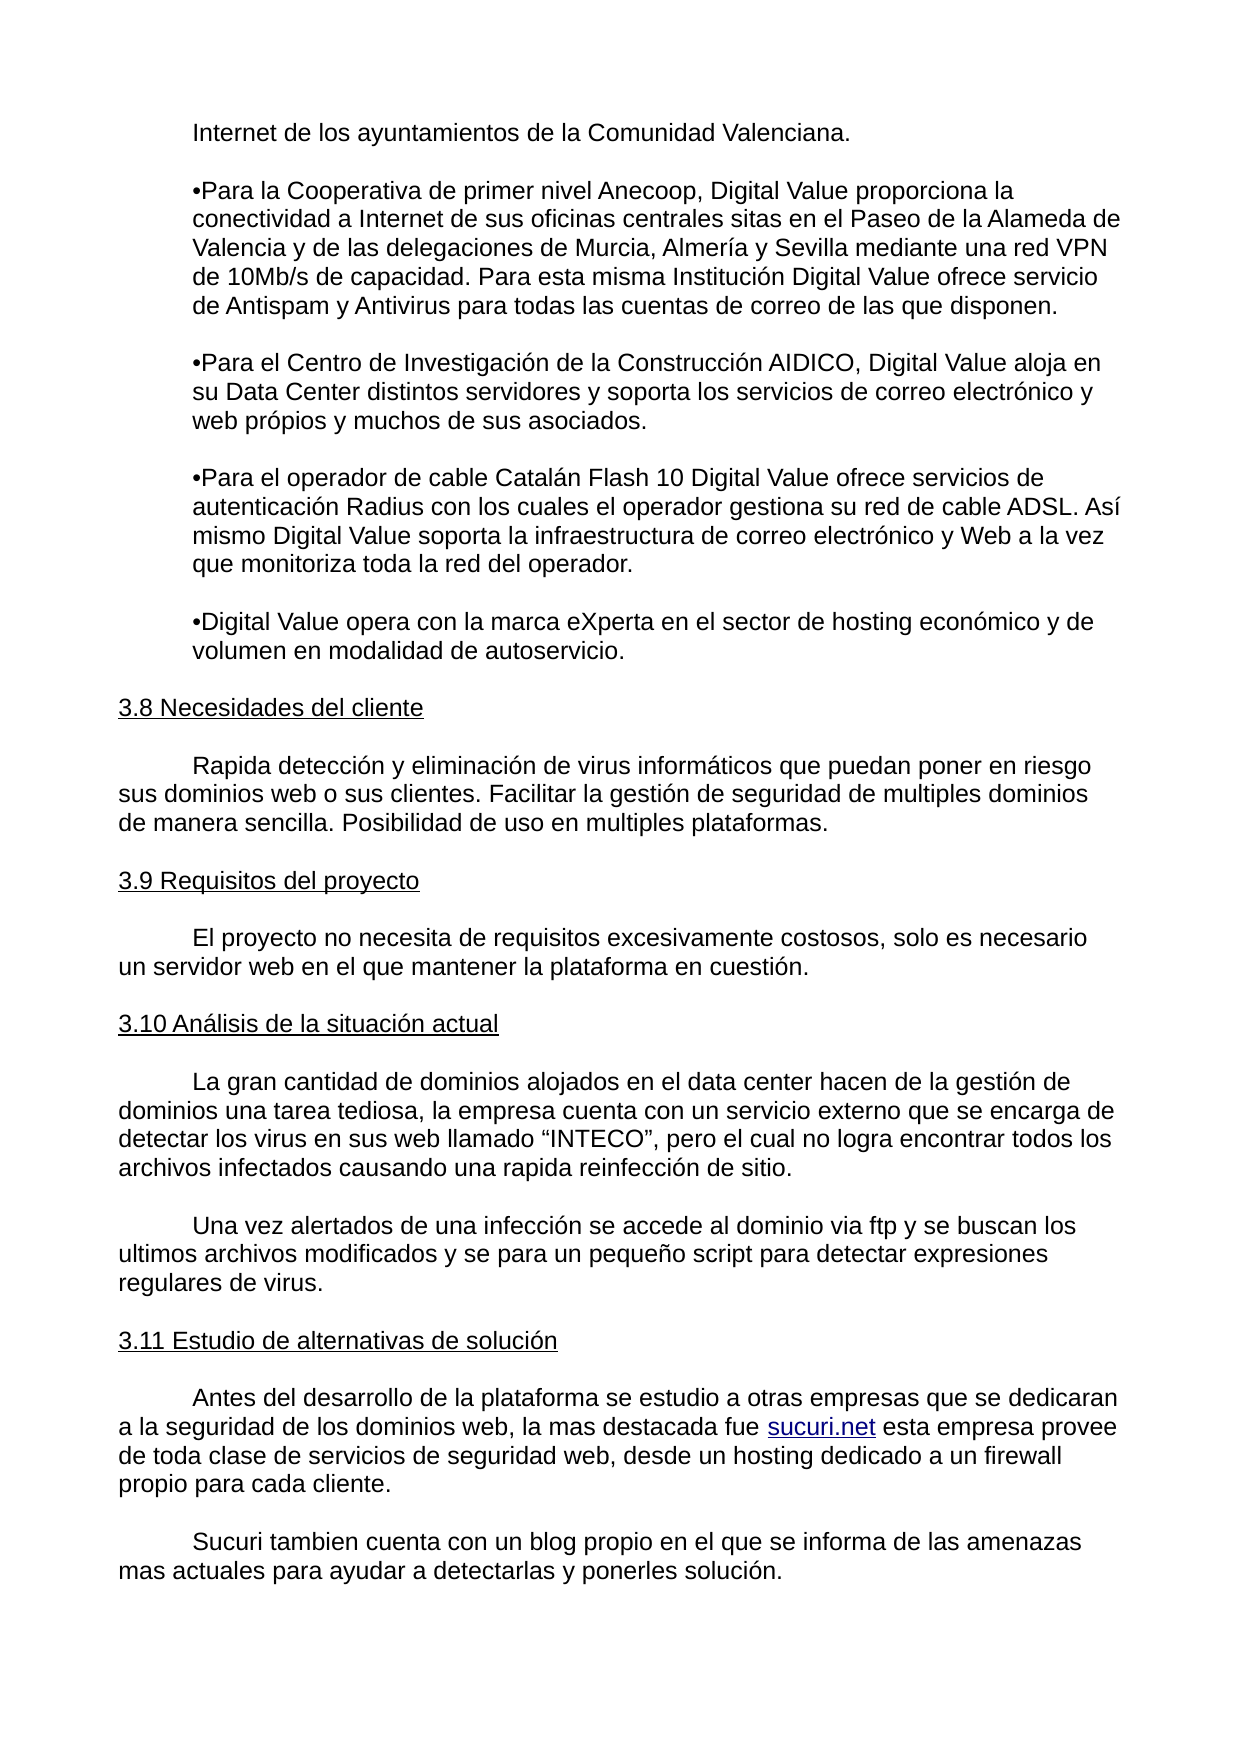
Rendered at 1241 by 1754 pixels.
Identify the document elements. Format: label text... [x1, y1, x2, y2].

text El proyecto no necesita de requisitos excesivamente costosos, solo es necesario un servidor web en el que mantener la plataforma en cuestión. [118, 923, 1122, 981]
text Sucuri tambien cuenta con un blog propio en el que se informa de las amenazas mas actuales para ayudar a detectarlas y ponerles solución. [118, 1527, 1122, 1584]
text La gran cantidad de dominios alojados en el data center hacen de la gestión de dominios una tarea tediosa, la empresa cuenta con un servicio externo que se encarga de detectar los virus en sus web llamado “INTECO”, pero el cual no logra encontrar todos los archivos infectados causando una rapida reinfección de sitio. [118, 1067, 1122, 1182]
text •Para la Cooperativa de primer nivel Anecoop, Digital Value proporciona la conectividad a Internet de sus oficinas centrales sitas en el Paseo de la Alameda de Valencia y de las delegaciones de Murcia, Almería y Sevilla mediante una red VPN de 10Mb/s de capacidad. Para esta misma Institución Digital Value ofrece servicio de Antispam y Antivirus para todas las cuentas de correo de las que disponen. [118, 176, 1122, 319]
text Internet de los ayuntamientos de la Comunidad Valenciana. [118, 118, 1122, 147]
text Antes del desarrollo de la plataforma se estudio a otras empresas que se dedicaran a la seguridad de los dominios web, la mas destacada fue sucuri.net esta empresa provee de toda clase de servicios de seguridad web, desde un hosting dedicado a un firewall propio para cada cliente. [118, 1383, 1122, 1498]
text 3.10 Análisis de la situación actual [118, 1009, 1122, 1038]
text Una vez alertados de una infección se accede al dominio via ftp y se buscan los ultimos archivos modificados y se para un pequeño script para detectar expresiones regulares de virus. [118, 1211, 1122, 1297]
text 3.9 Requisitos del proyecto [118, 866, 1122, 894]
text 3.11 Estudio de alternativas de solución [118, 1326, 1122, 1354]
text 3.8 Necesidades del cliente [118, 693, 1122, 722]
text •Digital Value opera con la marca eXperta en el sector de hosting económico y de volumen en modalidad de autoservicio. [118, 607, 1122, 664]
text Rapida detección y eliminación de virus informáticos que puedan poner en riesgo sus dominios web o sus clientes. Facilitar la gestión de seguridad de multiples dominios de manera sencilla. Posibilidad de uso en multiples plataformas. [118, 751, 1122, 837]
text •Para el operador de cable Catalán Flash 10 Digital Value ofrece servicios de autenticación Radius con los cuales el operador gestiona su red de cable ADSL. Así mismo Digital Value soporta la infraestructura de correo electrónico y Web a la vez que monitoriza toda la red del operador. [118, 463, 1122, 578]
text •Para el Centro de Investigación de la Construcción AIDICO, Digital Value aloja en su Data Center distintos servidores y soporta los servicios de correo electrónico y web própios y muchos de sus asociados. [118, 348, 1122, 434]
